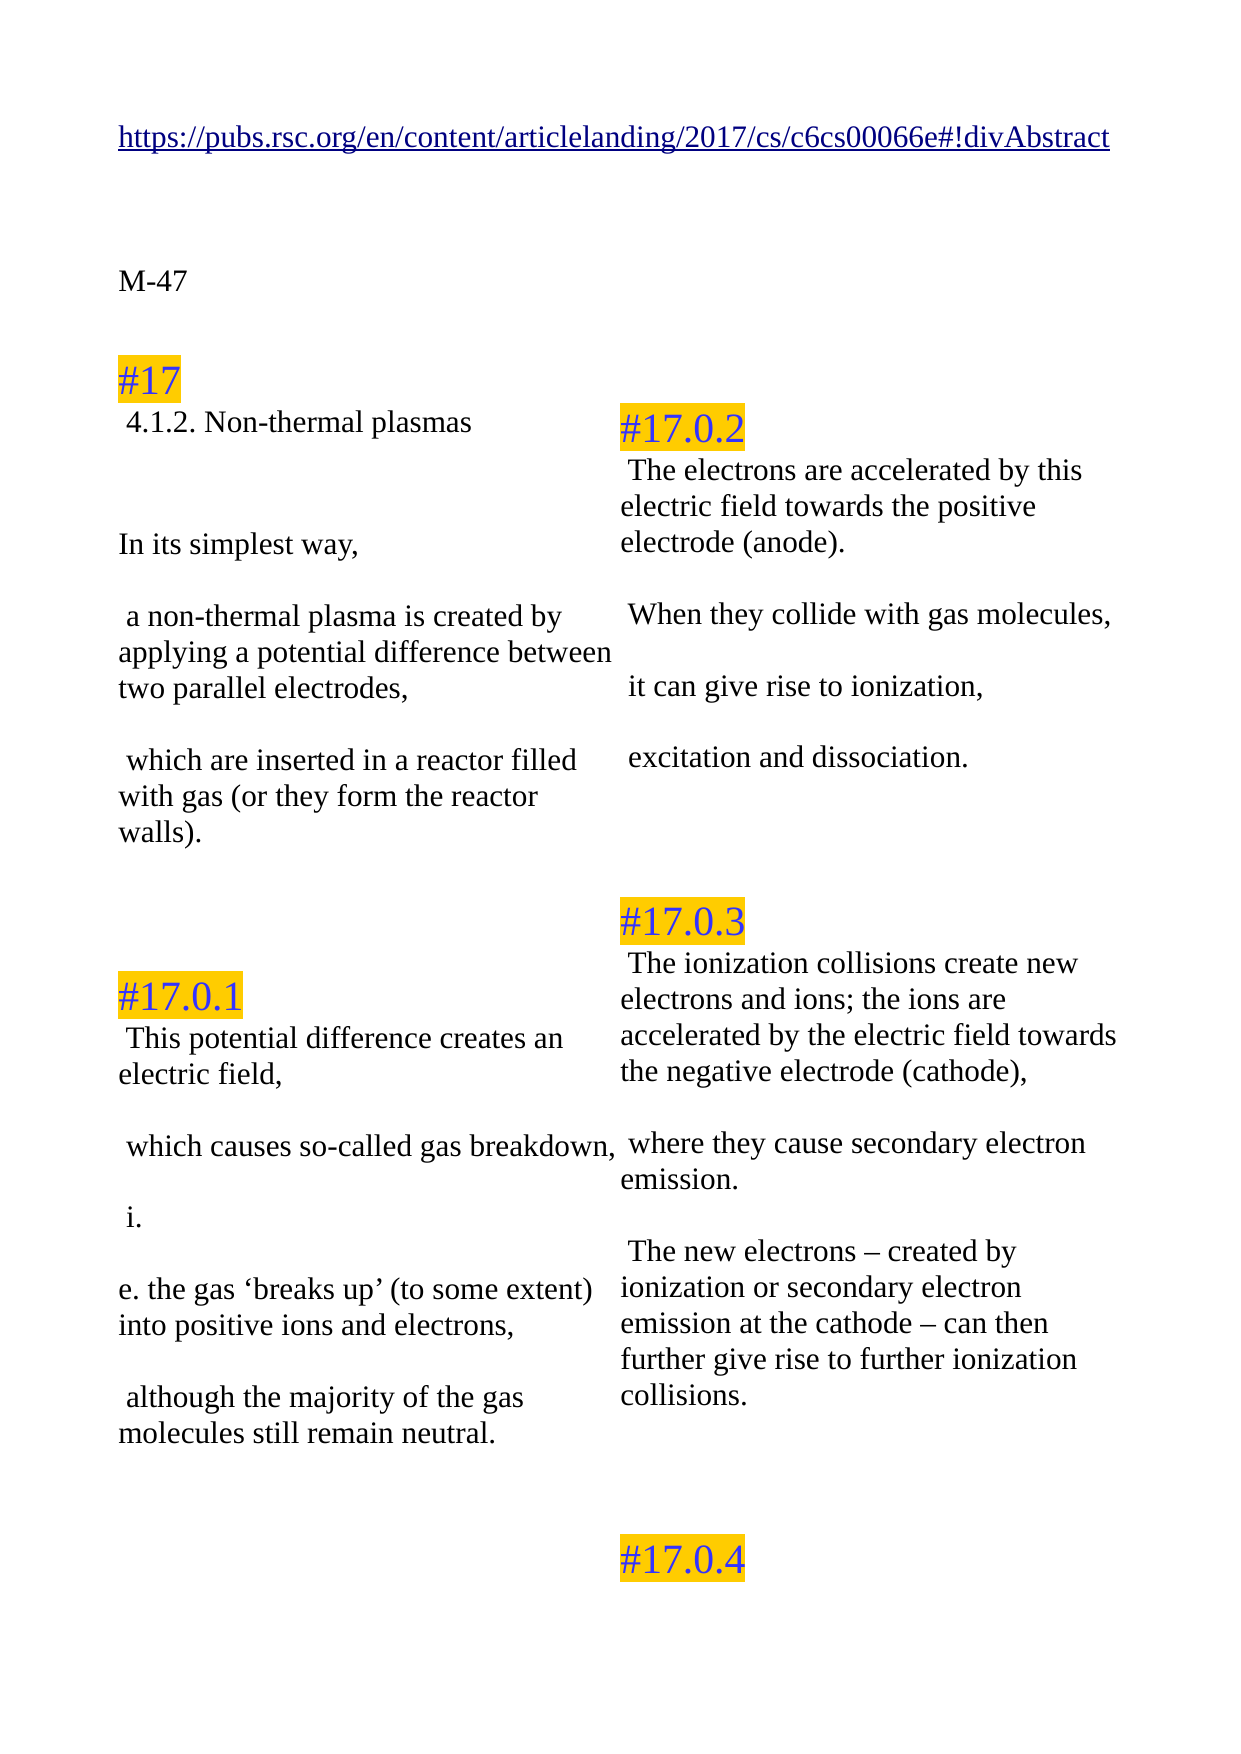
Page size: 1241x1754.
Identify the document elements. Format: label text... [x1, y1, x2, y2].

text #17.0.2 [620, 403, 1122, 451]
text #17.0.4 [620, 1534, 1122, 1582]
text The electrons are accelerated by this electric field towards the positive electrode (anode). [620, 451, 1122, 559]
text which are inserted in a reactor filled with gas (or they form the reactor walls). [118, 741, 620, 849]
text it can give rise to ionization, [620, 667, 1122, 703]
text i. [118, 1199, 620, 1234]
text e. the gas ‘breaks up’ (to some extent) into positive ions and electrons, [118, 1271, 620, 1342]
text This potential difference creates an electric field, [118, 1019, 620, 1091]
text although the majority of the gas molecules still remain neutral. [118, 1378, 620, 1450]
text https://pubs.rsc.org/en/content/articlelanding/2017/cs/c6cs00066e#!divAbstract [118, 118, 1122, 154]
text #17.0.1 [118, 971, 620, 1019]
text excitation and dissociation. [620, 739, 1122, 774]
text which causes so-called gas breakdown, [118, 1127, 620, 1163]
text #17.0.3 [620, 897, 1122, 945]
text The ionization collisions create new electrons and ions; the ions are accelerated by the electric field towards the negative electrode (cathode), [620, 945, 1122, 1088]
text When they collide with gas molecules, [620, 595, 1122, 631]
text In its simplest way, [118, 525, 620, 561]
text The new electrons – created by ionization or secondary electron emission at the cathode – can then further give rise to further ionization collisions. [620, 1232, 1122, 1412]
text where they cause secondary electron emission. [620, 1124, 1122, 1196]
text #17 [118, 355, 1122, 403]
text 4.1.2. Non-thermal plasmas [118, 403, 620, 439]
text M-47 [118, 262, 1122, 298]
text a non-thermal plasma is created by applying a potential difference between two parallel electrodes, [118, 597, 620, 705]
